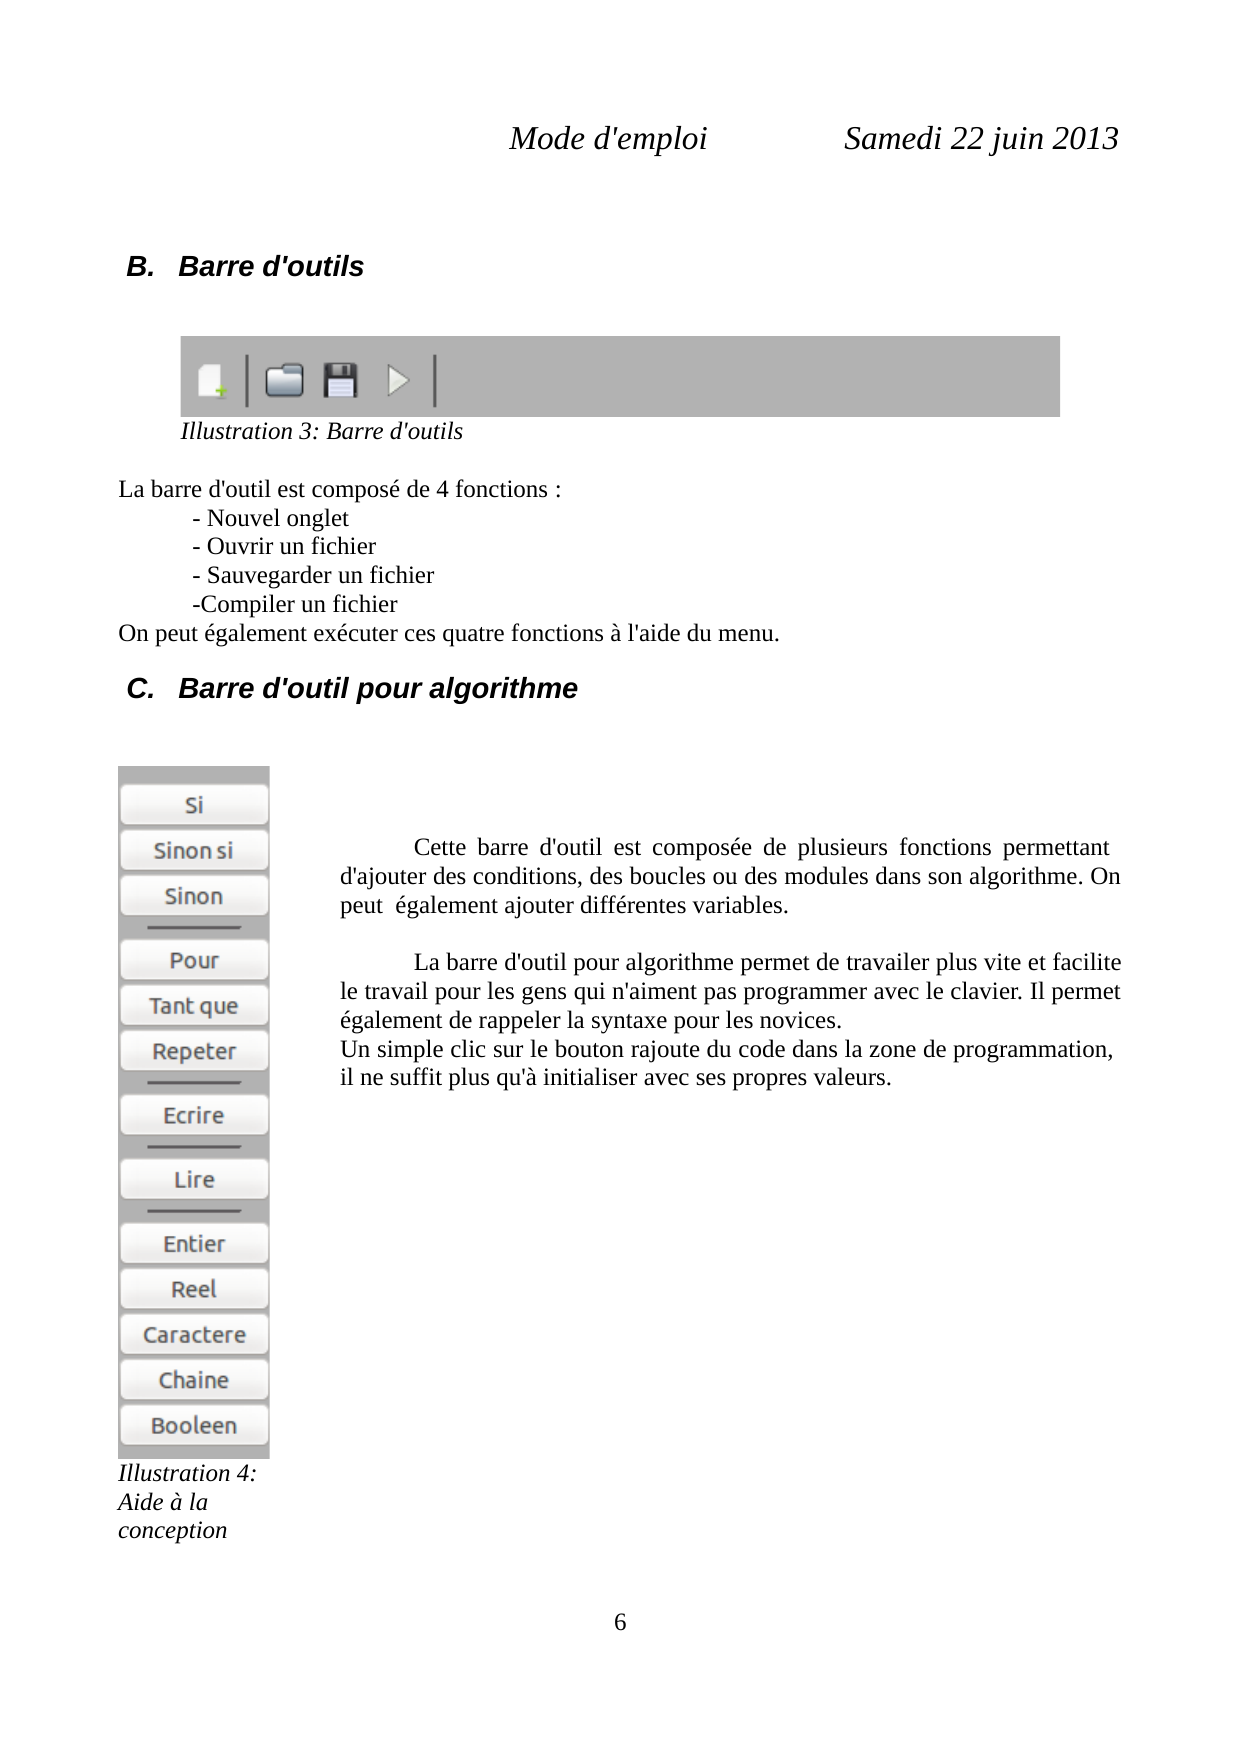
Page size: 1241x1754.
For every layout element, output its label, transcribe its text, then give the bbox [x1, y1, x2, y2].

text On peut également exécuter ces quatre fonctions à l'aide du menu. [118, 618, 1122, 646]
subtitle Barre d'outils [118, 249, 1122, 283]
text Illustration 3: Barre d'outils [180, 417, 1060, 445]
text Un simple clic sur le bouton rajoute du code dans la zone de programmation, il ne suffit plus qu'à initialiser avec ses propres valeurs. [270, 1034, 1122, 1091]
text La barre d'outil est composé de 4 fonctions : [118, 474, 1122, 503]
text - Nouvel onglet [118, 503, 1122, 531]
text -Compiler un fichier [118, 589, 1122, 618]
subtitle Barre d'outil pour algorithme [118, 671, 1122, 705]
picture [118, 766, 270, 1459]
text Cette barre d'outil est composée de plusieurs fonctions permettant d'ajouter des conditions, des boucles ou des modules dans son algorithme. On peut également ajouter différentes variables. [270, 832, 1122, 919]
text Illustration 4: Aide à la conception [118, 1459, 269, 1544]
text - Sauvegarder un fichier [118, 560, 1122, 589]
picture [180, 336, 1061, 417]
text - Ouvrir un fichier [118, 531, 1122, 560]
text La barre d'outil pour algorithme permet de travailer plus vite et facilite le travail pour les gens qui n'aiment pas programmer avec le clavier. Il permet également de rappeler la syntaxe pour les novices. [270, 947, 1122, 1034]
